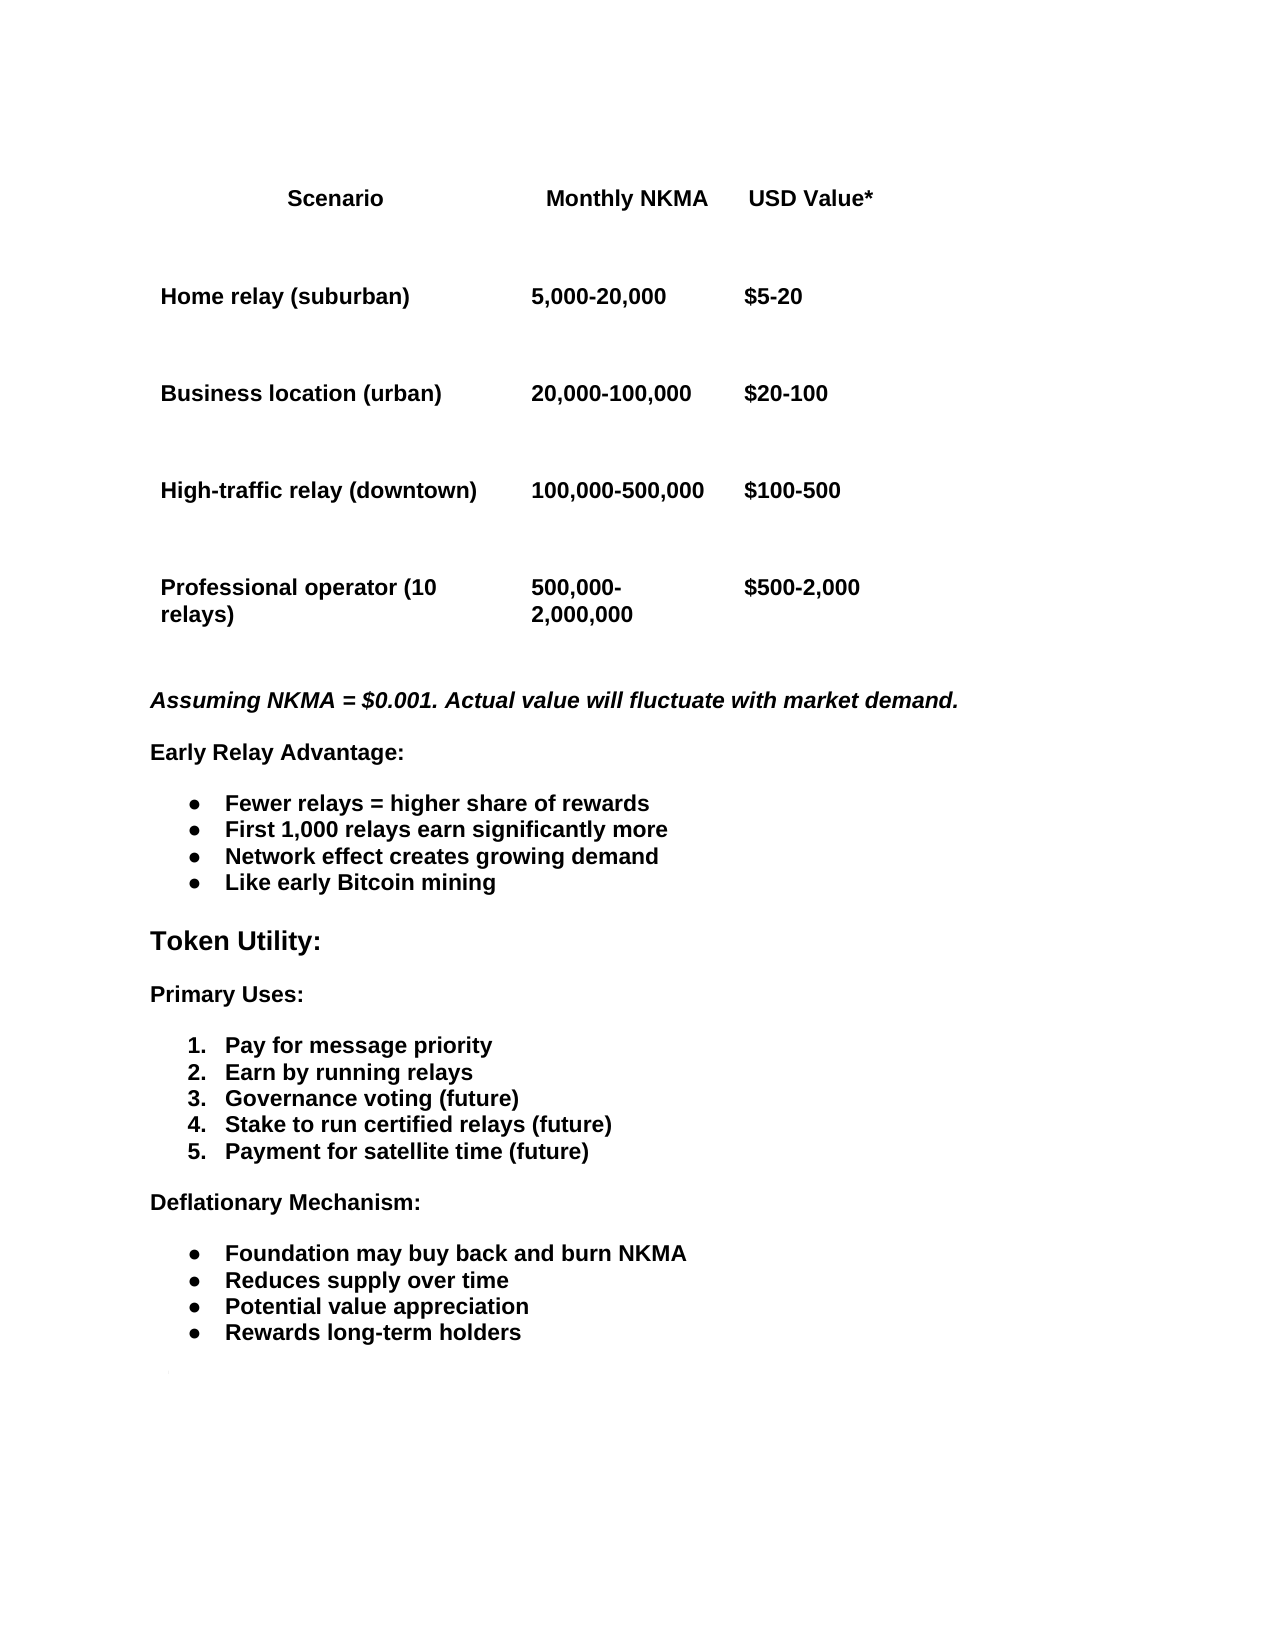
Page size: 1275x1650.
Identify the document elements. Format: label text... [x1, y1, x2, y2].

list Like early Bitcoin mining [187, 869, 1125, 895]
table_header Monthly NKMA [521, 150, 734, 247]
table_cell Business location (urban) [150, 344, 521, 442]
list Reduces supply over time [187, 1267, 1125, 1293]
list Payment for satellite time (future) [187, 1138, 1125, 1164]
table_cell $500-2,000 [734, 539, 887, 662]
text Assuming NKMA = $0.001. Actual value will fluctuate with market demand. [150, 687, 1125, 714]
list First 1,000 relays earn significantly more [187, 816, 1125, 843]
list Earn by running relays [187, 1058, 1125, 1085]
table_cell High-traffic relay (downtown) [150, 442, 521, 539]
text Deflationary Mechanism: [150, 1189, 1125, 1215]
text Early Relay Advantage: [150, 739, 1125, 765]
table_cell 500,000-2,000,000 [521, 539, 734, 662]
table_cell Home relay (suburban) [150, 247, 521, 344]
list Foundation may buy back and burn NKMA [187, 1240, 1125, 1267]
table_header USD Value* [734, 150, 887, 247]
table_cell 100,000-500,000 [521, 442, 734, 539]
text Primary Uses: [150, 981, 1125, 1007]
table_cell $5-20 [734, 247, 887, 344]
table_cell 20,000-100,000 [521, 344, 734, 442]
list Rewards long-term holders [187, 1319, 1125, 1346]
table_cell Professional operator (10 relays) [150, 539, 521, 662]
table_cell $20-100 [734, 344, 887, 442]
table_header Scenario [150, 150, 521, 247]
table_cell 5,000-20,000 [521, 247, 734, 344]
list Fewer relays = higher share of rewards [187, 790, 1125, 816]
list Pay for message priority [187, 1032, 1125, 1058]
list Network effect creates growing demand [187, 843, 1125, 869]
list Governance voting (future) [187, 1085, 1125, 1111]
list Stake to run certified relays (future) [187, 1111, 1125, 1138]
table_cell $100-500 [734, 442, 887, 539]
list Potential value appreciation [187, 1293, 1125, 1319]
subtitle Token Utility: [150, 924, 1125, 956]
